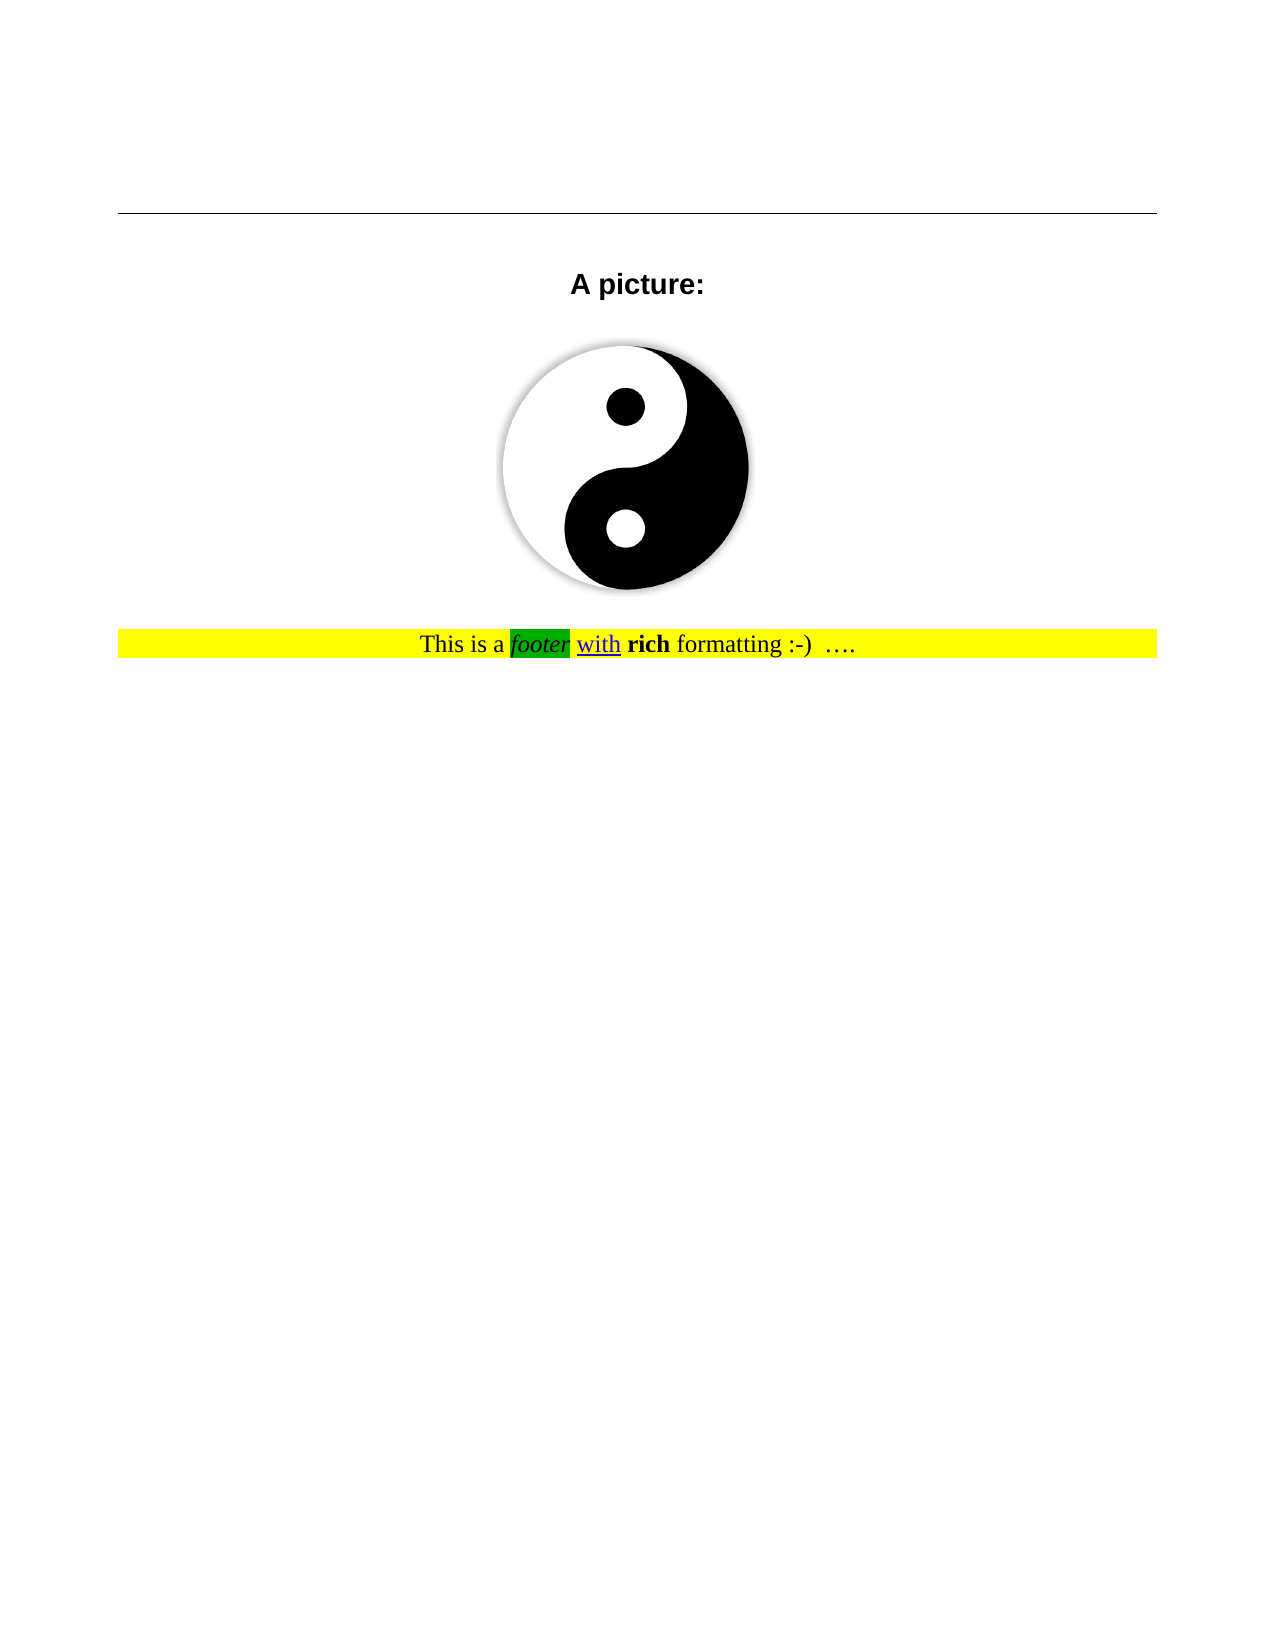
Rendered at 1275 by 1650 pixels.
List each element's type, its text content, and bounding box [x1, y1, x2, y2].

subtitle A picture: [118, 267, 1157, 301]
picture [495, 338, 755, 597]
text This is a footer with rich formatting :-) …. [118, 629, 1157, 658]
